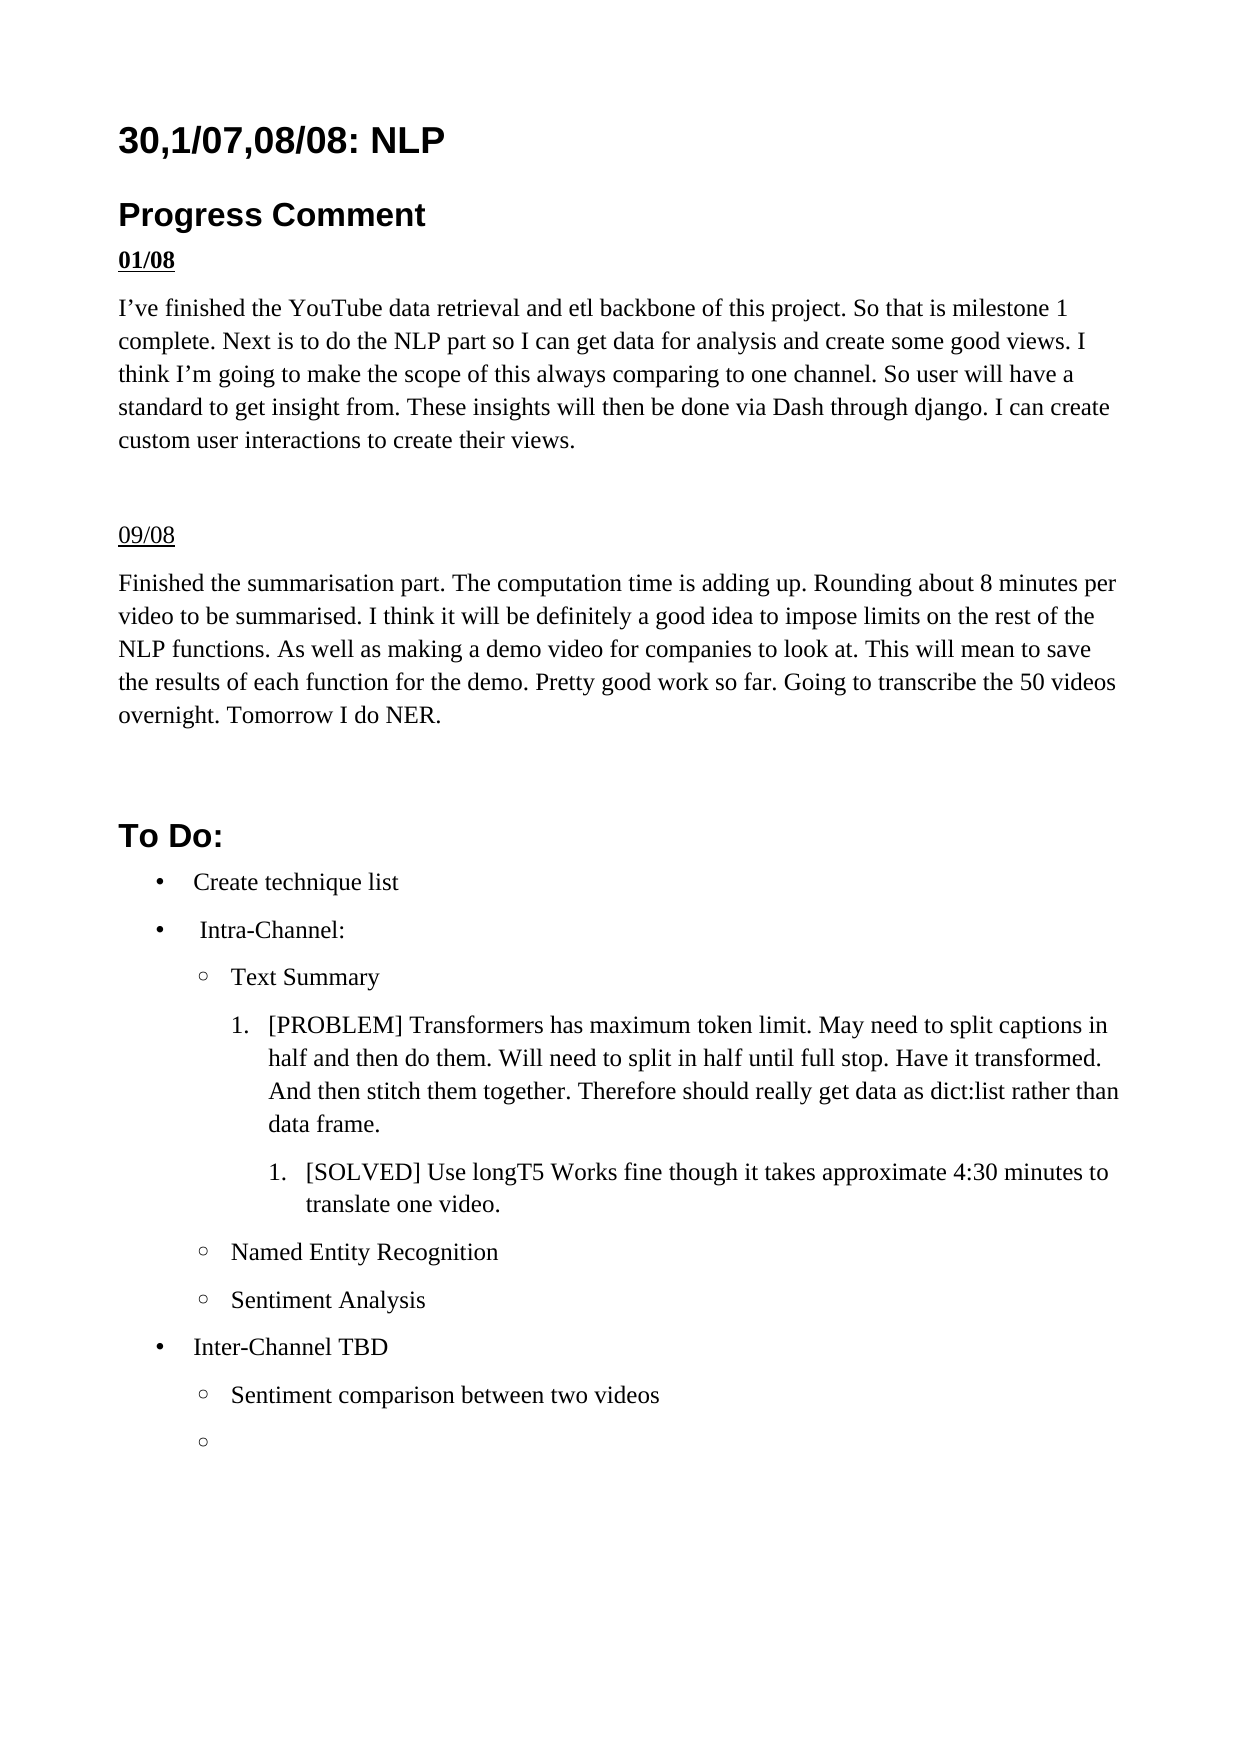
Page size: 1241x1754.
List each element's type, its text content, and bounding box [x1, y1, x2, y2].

text 09/08 [118, 520, 1122, 549]
text Finished the summarisation part. The computation time is adding up. Rounding about 8 minutes per video to be summarised. I think it will be definitely a good idea to impose limits on the rest of the NLP functions. As well as making a demo video for companies to look at. This will mean to save the results of each function for the demo. Pretty good work so far. Going to transcribe the 50 videos overnight. Tomorrow I do NER. [118, 568, 1122, 729]
list Named Entity Recognition [193, 1237, 1122, 1266]
list Sentiment Analysis [193, 1285, 1122, 1313]
list Text Summary ✅ [193, 962, 1122, 991]
subtitle To Do: [118, 816, 1122, 854]
list Intra-Channel: [156, 915, 1122, 943]
list Create technique list✅ [156, 867, 1122, 896]
list [PROBLEM] Transformers has maximum token limit. May need to split captions in half and then do them. Will need to split in half until full stop. Have it transformed. And then stitch them together. Therefore should really get data as dict:list rather than data frame. [231, 1010, 1122, 1138]
list Inter-Channel TBD [156, 1332, 1122, 1361]
list Sentiment comparison between two videos [193, 1380, 1122, 1409]
text 01/08 [118, 246, 1122, 274]
list [SOLVED] Use longT5 Works fine though it takes approximate 4:30 minutes to translate one video. [268, 1157, 1122, 1218]
subtitle 30,1/07,08/08: NLP [118, 118, 1122, 161]
subtitle Progress Comment [118, 194, 1122, 233]
text I’ve finished the YouTube data retrieval and etl backbone of this project. So that is milestone 1 complete. Next is to do the NLP part so I can get data for analysis and create some good views. I think I’m going to make the scope of this always comparing to one channel. So user will have a standard to get insight from. These insights will then be done via Dash through django. I can create custom user interactions to create their views. [118, 293, 1122, 454]
